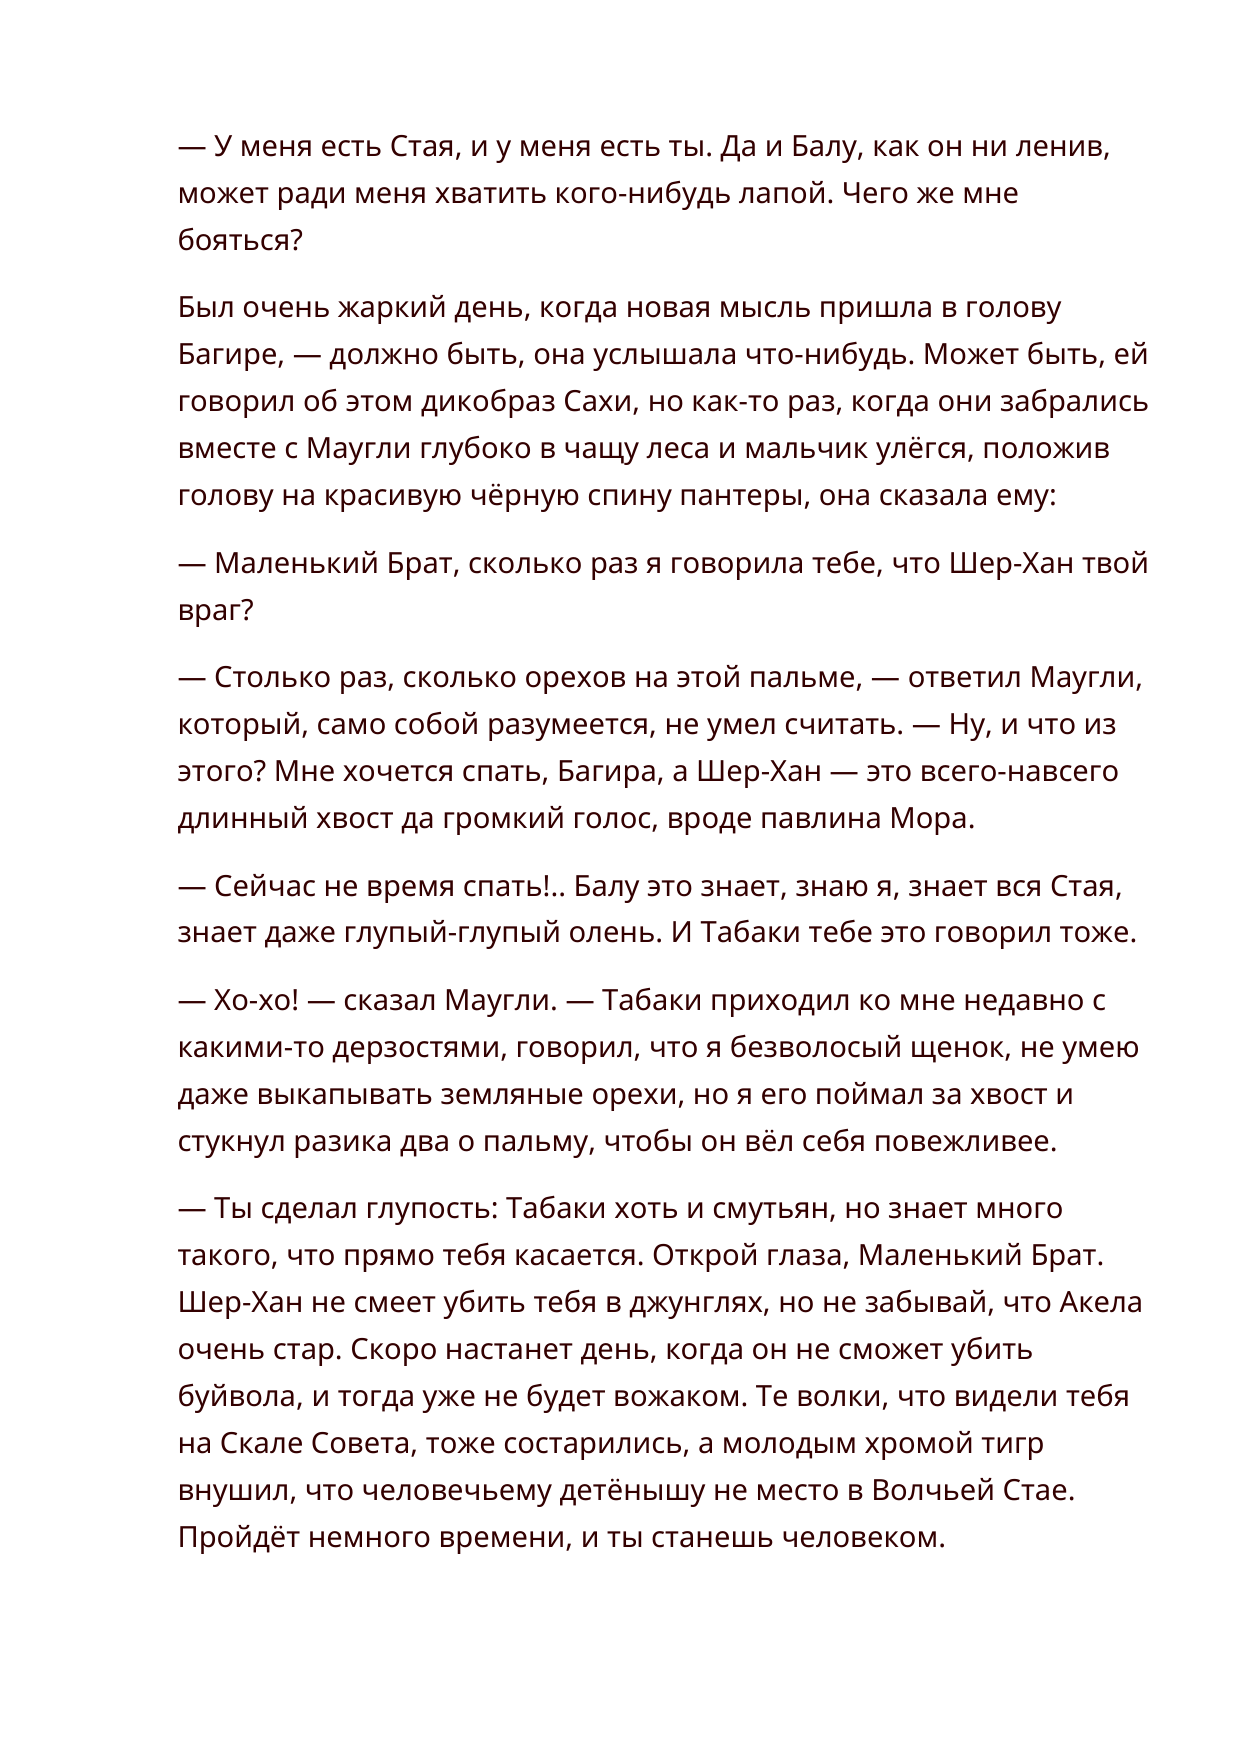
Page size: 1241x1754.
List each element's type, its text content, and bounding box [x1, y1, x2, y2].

text Был очень жаркий день, когда новая мысль пришла в голову Багире, — должно быть, она услышала что-нибудь. Может быть, ей говорил об этом дикобраз Сахи, но как-то раз, когда они забрались вместе с Маугли глубоко в чащу леса и мальчик улёгся, положив голову на красивую чёрную спину пантеры, она сказала ему: [177, 279, 1152, 514]
text — Столько раз, сколько орехов на этой пальме, — ответил Маугли, который, само собой разумеется, не умел считать. — Ну, и что из этого? Мне хочется спать, Багира, а Шер-Хан — это всего-навсего длинный хвост да громкий голос, вроде павлина Мора. [177, 649, 1152, 837]
text — Маленький Брат, сколько раз я говорила тебе, что Шер-Хан твой враг? [177, 535, 1152, 628]
text — Хо-хо! — сказал Маугли. — Табаки приходил ко мне недавно с какими-то дерзостями, говорил, что я безволосый щенок, не умею даже выкапывать земляные орехи, но я его поймал за хвост и стукнул разика два о пальму, чтобы он вёл себя повежливее. [177, 972, 1152, 1160]
text — Сейчас не время спать!.. Балу это знает, знаю я, знает вся Стая, знает даже глупый-глупый олень. И Табаки тебе это говорил тоже. [177, 858, 1152, 951]
text — Ты сделал глупость: Табаки хоть и смутьян, но знает много такого, что прямо тебя касается. Открой глаза, Маленький Брат. Шер-Хан не смеет убить тебя в джунглях, но не забывай, что Акела очень стар. Скоро настанет день, когда он не сможет убить буйвола, и тогда уже не будет вожаком. Те волки, что видели тебя на Скале Совета, тоже состарились, а молодым хромой тигр внушил, что человечьему детёнышу не место в Волчьей Стае. Пройдёт немного времени, и ты станешь человеком. [177, 1181, 1152, 1556]
text — У меня есть Стая, и у меня есть ты. Да и Балу, как он ни ленив, может ради меня хватить кого-нибудь лапой. Чего же мне бояться? [177, 118, 1152, 259]
